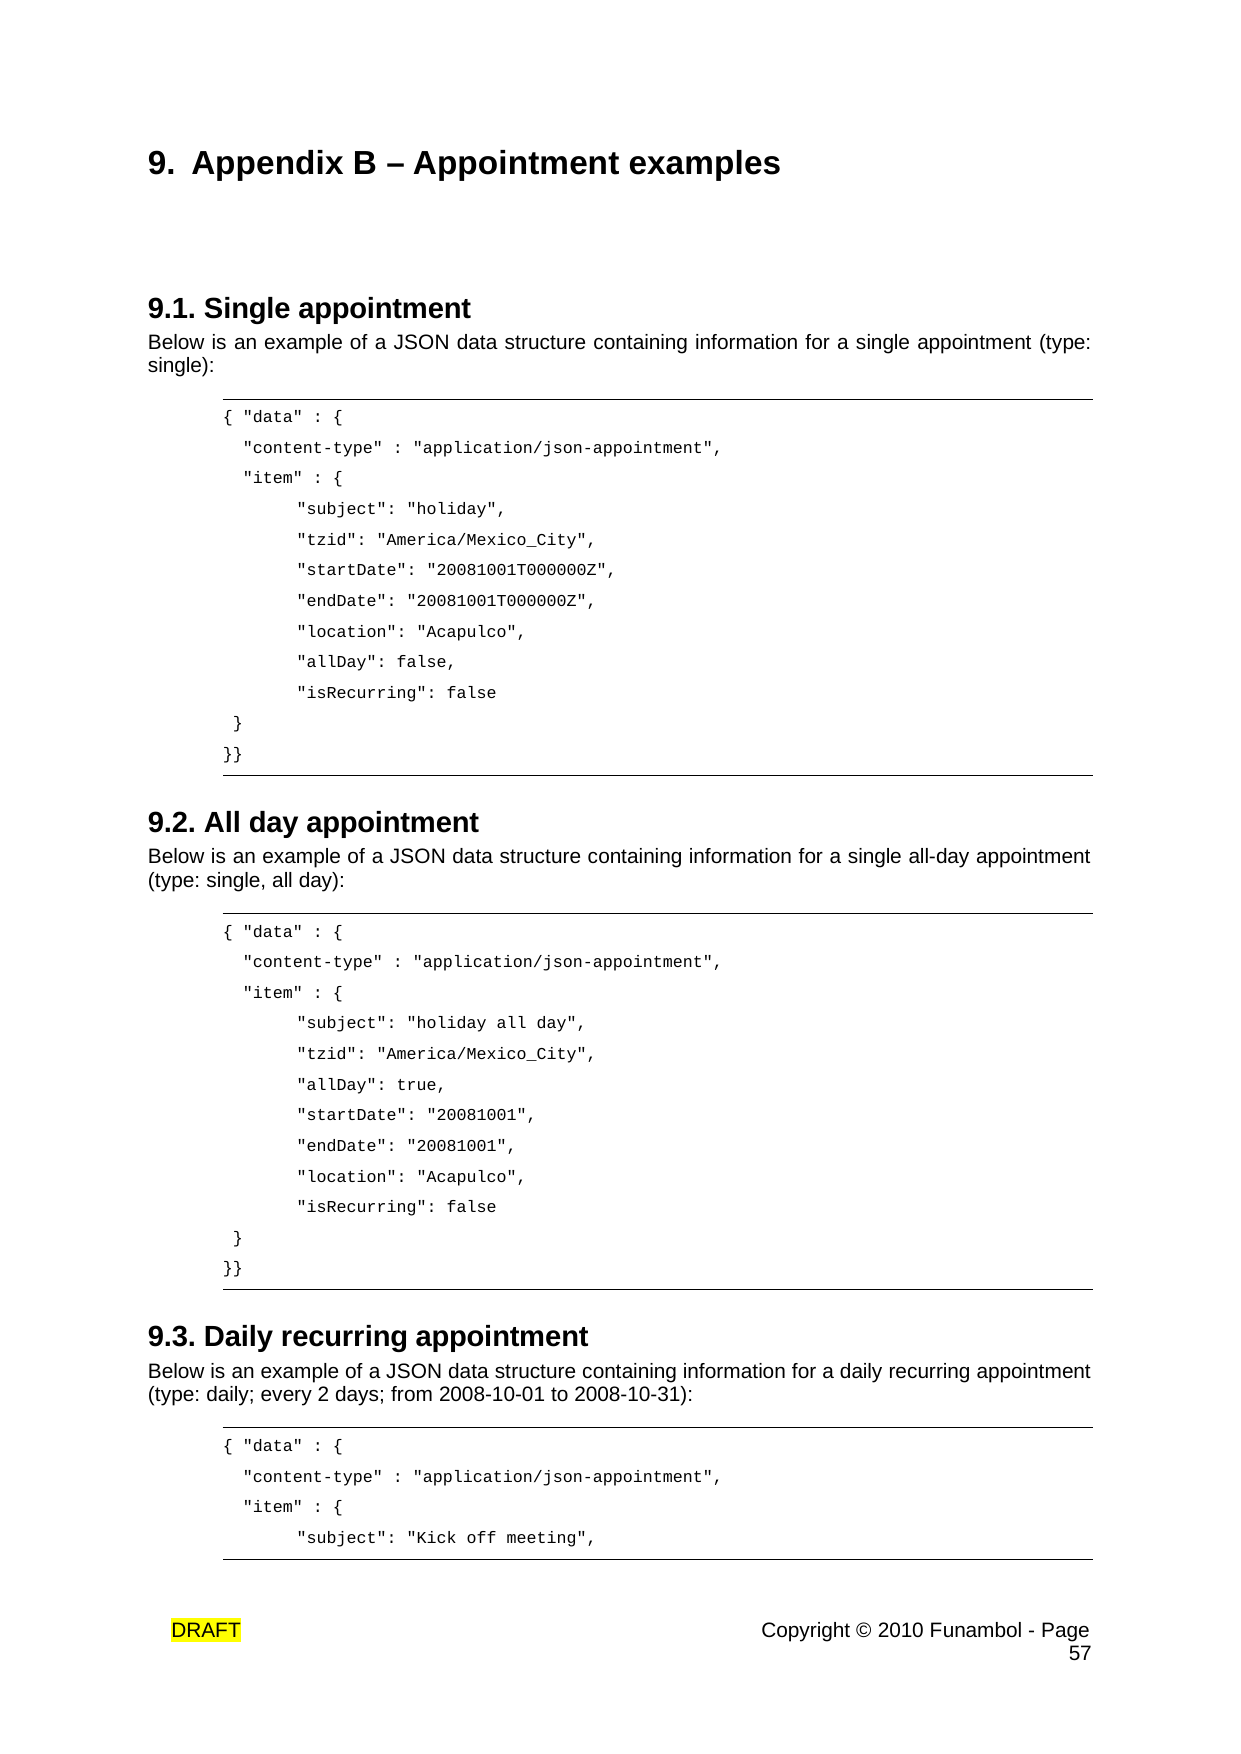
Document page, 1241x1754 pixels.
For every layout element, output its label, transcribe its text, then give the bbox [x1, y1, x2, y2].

text "content-type" : "application/json-appointment", [223, 429, 1093, 458]
text "content-type" : "application/json-appointment", [223, 1458, 1093, 1487]
text { "data" : { [223, 914, 1093, 942]
text "item" : { [223, 974, 1093, 1003]
text "startDate": "20081001", [223, 1097, 1093, 1126]
text Below is an example of a JSON data structure containing information for a single all-day appointment (type: single, all day): [148, 845, 1093, 892]
subtitle All day appointment [148, 806, 1093, 838]
text "tzid": "America/Mexico_City", [223, 1035, 1093, 1064]
subtitle Single appointment [148, 292, 1093, 324]
text "location": "Acapulco", [223, 1158, 1093, 1187]
text "subject": "Kick off meeting", [223, 1519, 1093, 1559]
subtitle Daily recurring appointment [148, 1320, 1093, 1353]
text "allDay": false, [223, 643, 1093, 673]
text "endDate": "20081001T000000Z", [223, 582, 1093, 611]
text "isRecurring": false [223, 674, 1093, 703]
text "endDate": "20081001", [223, 1127, 1093, 1156]
text "allDay": true, [223, 1066, 1093, 1095]
text "tzid": "America/Mexico_City", [223, 521, 1093, 550]
text } [223, 705, 1093, 734]
text Below is an example of a JSON data structure containing information for a single appointment (type: single): [148, 330, 1093, 377]
subtitle Appendix B – Appointment examples [148, 144, 1093, 181]
text "item" : { [223, 1488, 1093, 1518]
text { "data" : { [223, 400, 1093, 428]
text }} [223, 1250, 1093, 1289]
text "isRecurring": false [223, 1188, 1093, 1218]
text "subject": "holiday", [223, 490, 1093, 519]
text "item" : { [223, 460, 1093, 489]
text "startDate": "20081001T000000Z", [223, 552, 1093, 581]
text "content-type" : "application/json-appointment", [223, 943, 1093, 973]
text } [223, 1219, 1093, 1248]
text Below is an example of a JSON data structure containing information for a daily recurring appointment (type: daily; every 2 days; from 2008-10-01 to 2008-10-31): [148, 1359, 1093, 1406]
text }} [223, 735, 1093, 775]
text "subject": "holiday all day", [223, 1005, 1093, 1034]
text "location": "Acapulco", [223, 613, 1093, 642]
text { "data" : { [223, 1428, 1093, 1456]
